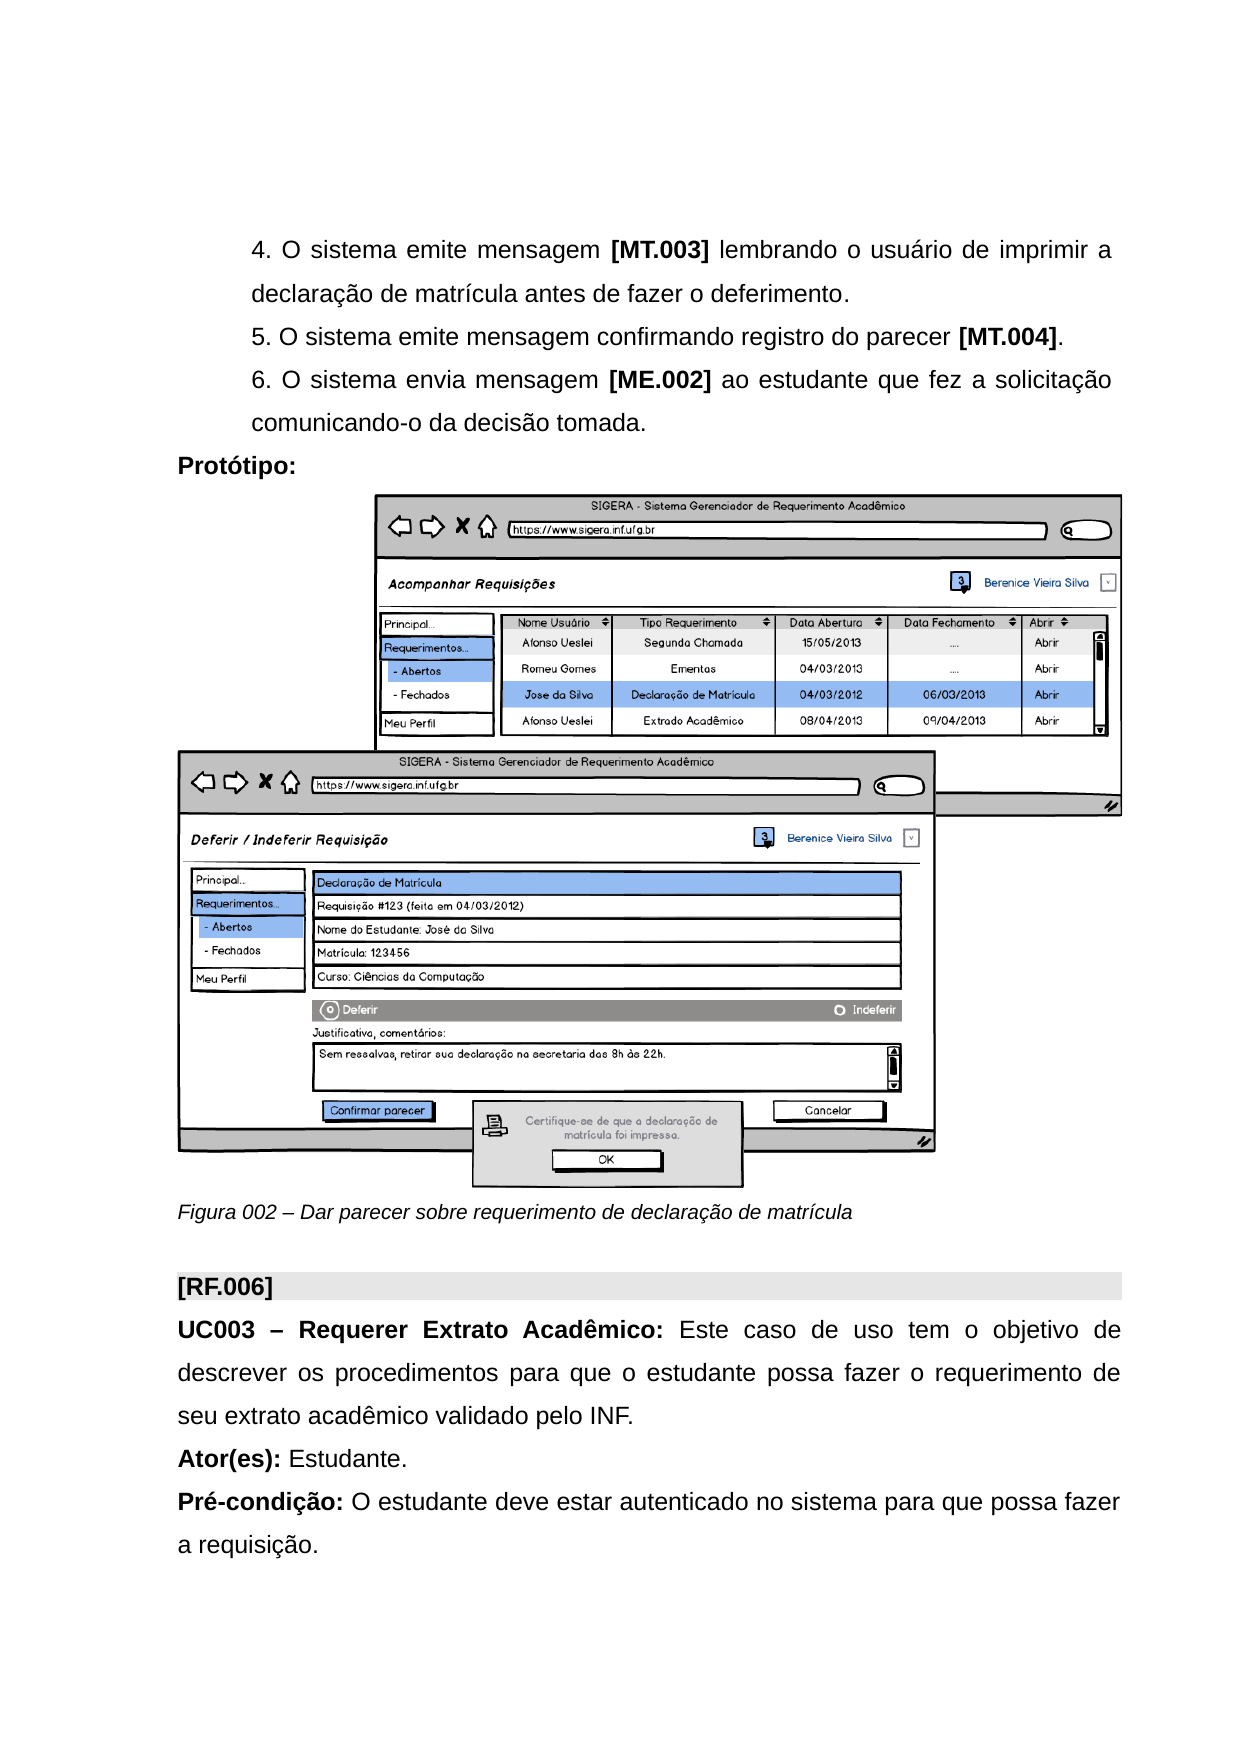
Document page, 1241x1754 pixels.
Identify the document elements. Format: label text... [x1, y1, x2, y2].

text Ator(es): Estudante. [177, 1444, 1122, 1473]
text Pré-condição: O estudante deve estar autenticado no sistema para que possa fazer a requisição. [177, 1487, 1122, 1559]
text Figura 002 – Dar parecer sobre requerimento de declaração de matrícula [177, 1188, 1122, 1224]
text 6. O sistema envia mensagem [ME.002] ao estudante que fez a solicitação comunicando-o da decisão tomada. [177, 365, 1122, 437]
text 4. O sistema emite mensagem [MT.003] lembrando o usuário de imprimir a declaração de matrícula antes de fazer o deferimento. [177, 235, 1122, 307]
text 5. O sistema emite mensagem confirmando registro do parecer [MT.004]. [177, 322, 1122, 350]
text Protótipo: [177, 451, 1122, 480]
text UC003 – Requerer Extrato Acadêmico: Este caso de uso tem o objetivo de descrever os procedimentos para que o estudante possa fazer o requerimento de seu extrato acadêmico validado pelo INF. [177, 1315, 1122, 1430]
picture [177, 494, 1123, 1188]
text [RF.006] [177, 1272, 1122, 1300]
